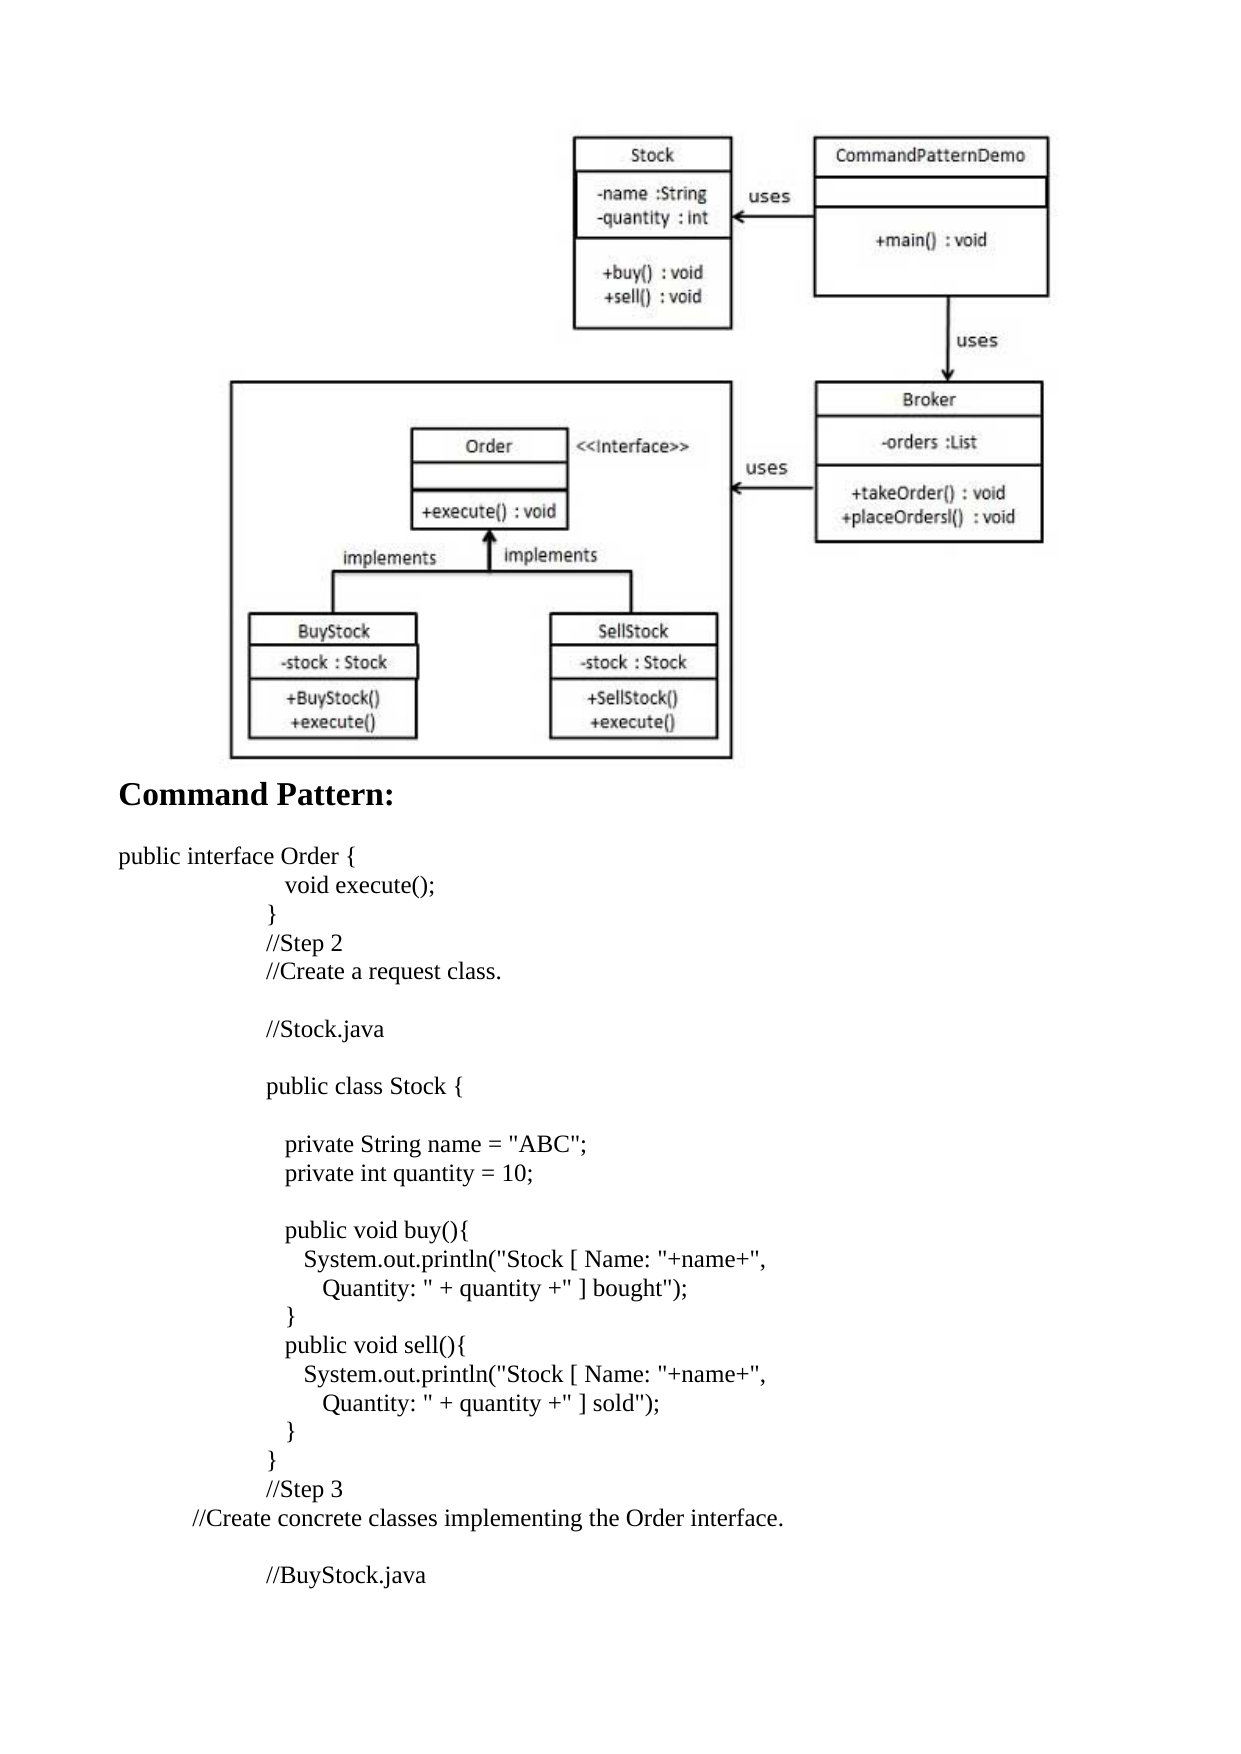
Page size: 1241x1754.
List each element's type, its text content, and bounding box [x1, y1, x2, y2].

text public interface Order { [118, 841, 1122, 870]
text public void buy(){ [118, 1215, 1122, 1244]
text private int quantity = 10; [118, 1158, 1122, 1186]
text } [118, 899, 1122, 928]
text //Create a request class. [118, 956, 1122, 985]
text Quantity: " + quantity +" ] bought"); [118, 1273, 1122, 1301]
text //Create concrete classes implementing the Order interface. [118, 1503, 1122, 1531]
text //Stock.java [118, 1014, 1122, 1043]
text public void sell(){ [118, 1330, 1122, 1359]
text System.out.println("Stock [ Name: "+name+", [118, 1244, 1122, 1273]
text Command Pattern: [118, 118, 1122, 813]
picture [182, 118, 1058, 775]
text //Step 2 [118, 928, 1122, 956]
text void execute(); [118, 870, 1122, 899]
text private String name = "ABC"; [118, 1129, 1122, 1158]
text public class Stock { [118, 1071, 1122, 1100]
text //BuyStock.java [118, 1560, 1122, 1589]
text } [118, 1416, 1122, 1445]
text } [118, 1301, 1122, 1330]
text } [118, 1445, 1122, 1474]
text Quantity: " + quantity +" ] sold"); [118, 1388, 1122, 1416]
text //Step 3 [118, 1474, 1122, 1503]
text System.out.println("Stock [ Name: "+name+", [118, 1359, 1122, 1388]
